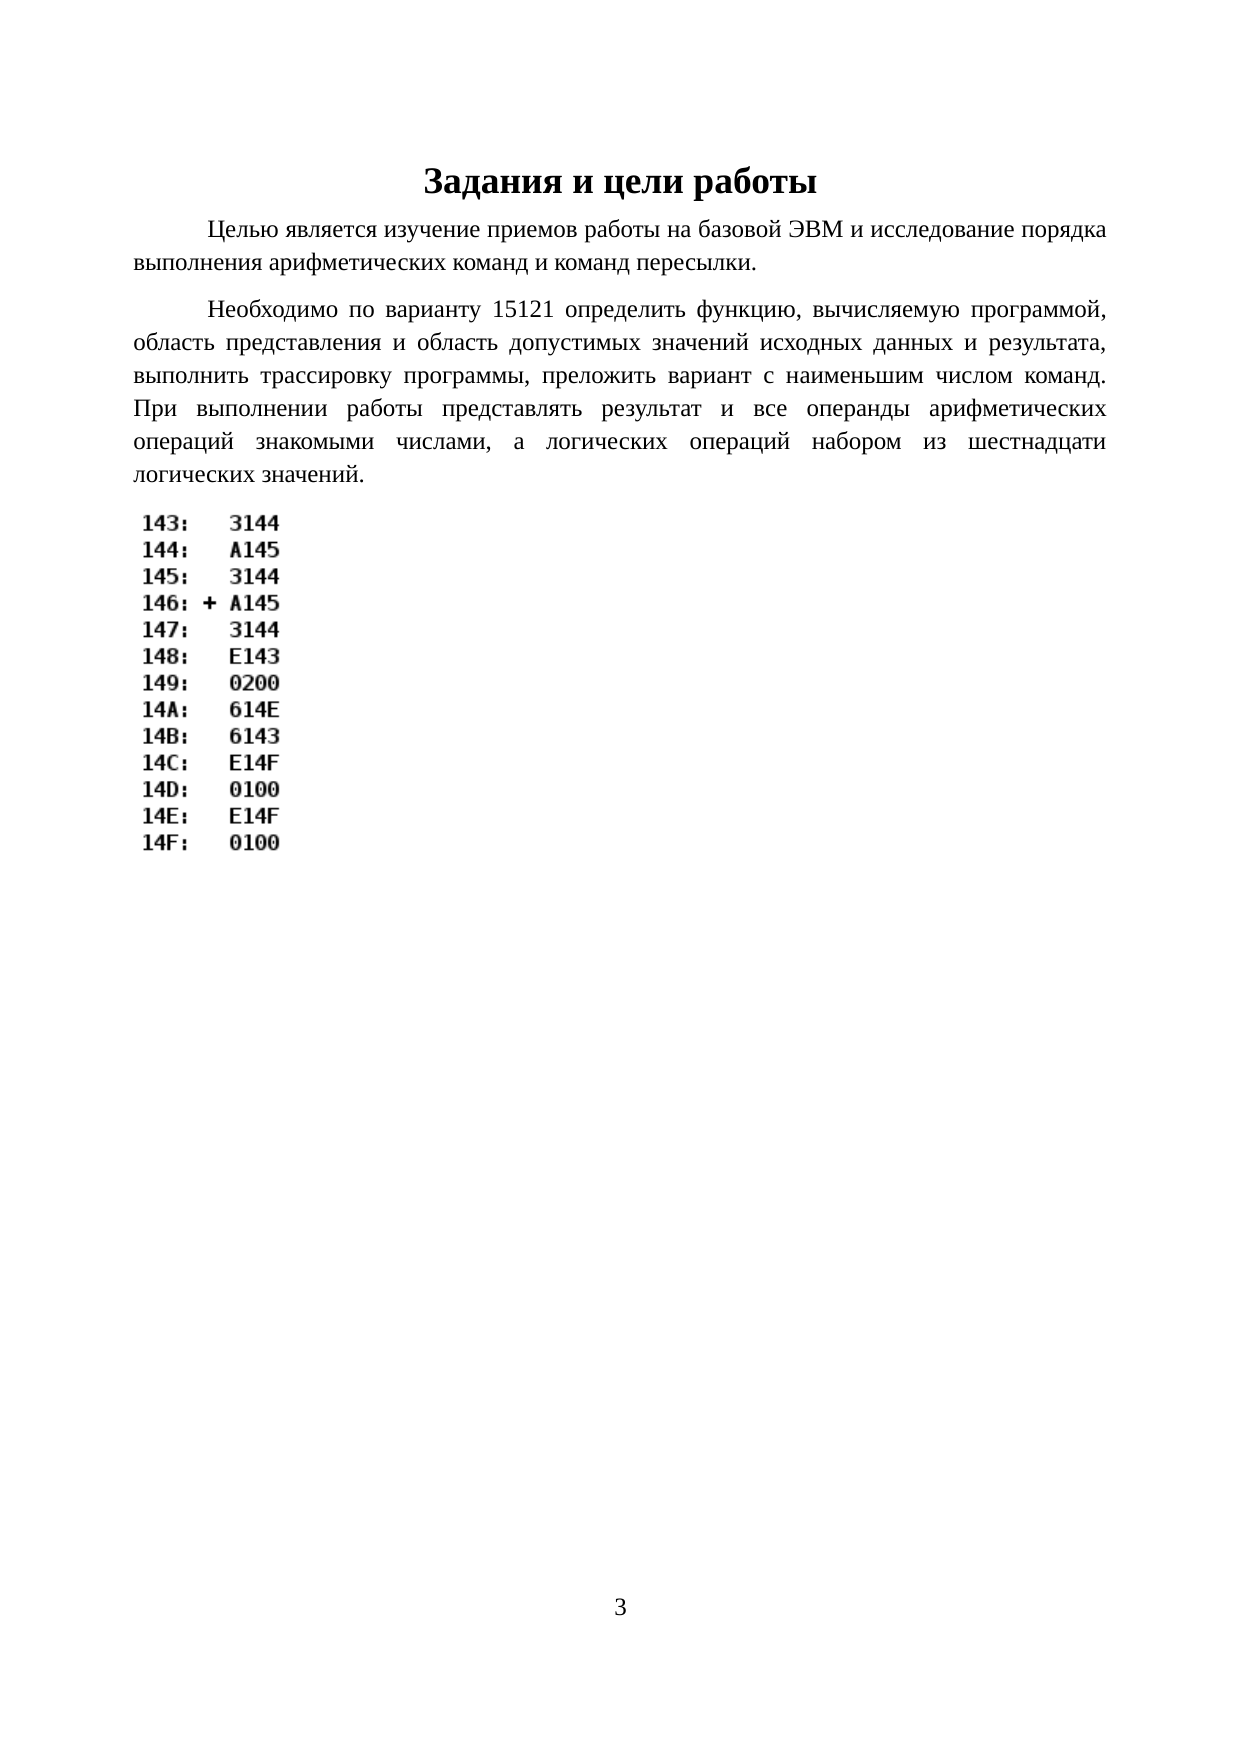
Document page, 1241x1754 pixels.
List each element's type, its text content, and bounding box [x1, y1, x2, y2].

picture [137, 506, 284, 888]
text Целью является изучение приемов работы на базовой ЭВМ и исследование порядка выполнения арифметических команд и команд пересылки. [133, 214, 1107, 276]
subtitle Задания и цели работы [133, 158, 1107, 201]
text Необходимо по варианту 15121 определить функцию, вычисляемую программой, область представления и область допустимых значений исходных данных и результата, выполнить трассировку программы, преложить вариант с наименьшим числом команд. При выполнении работы представлять результат и все операнды арифметических операций знакомыми числами, а логических операций набором из шестнадцати логических значений. [133, 294, 1107, 488]
